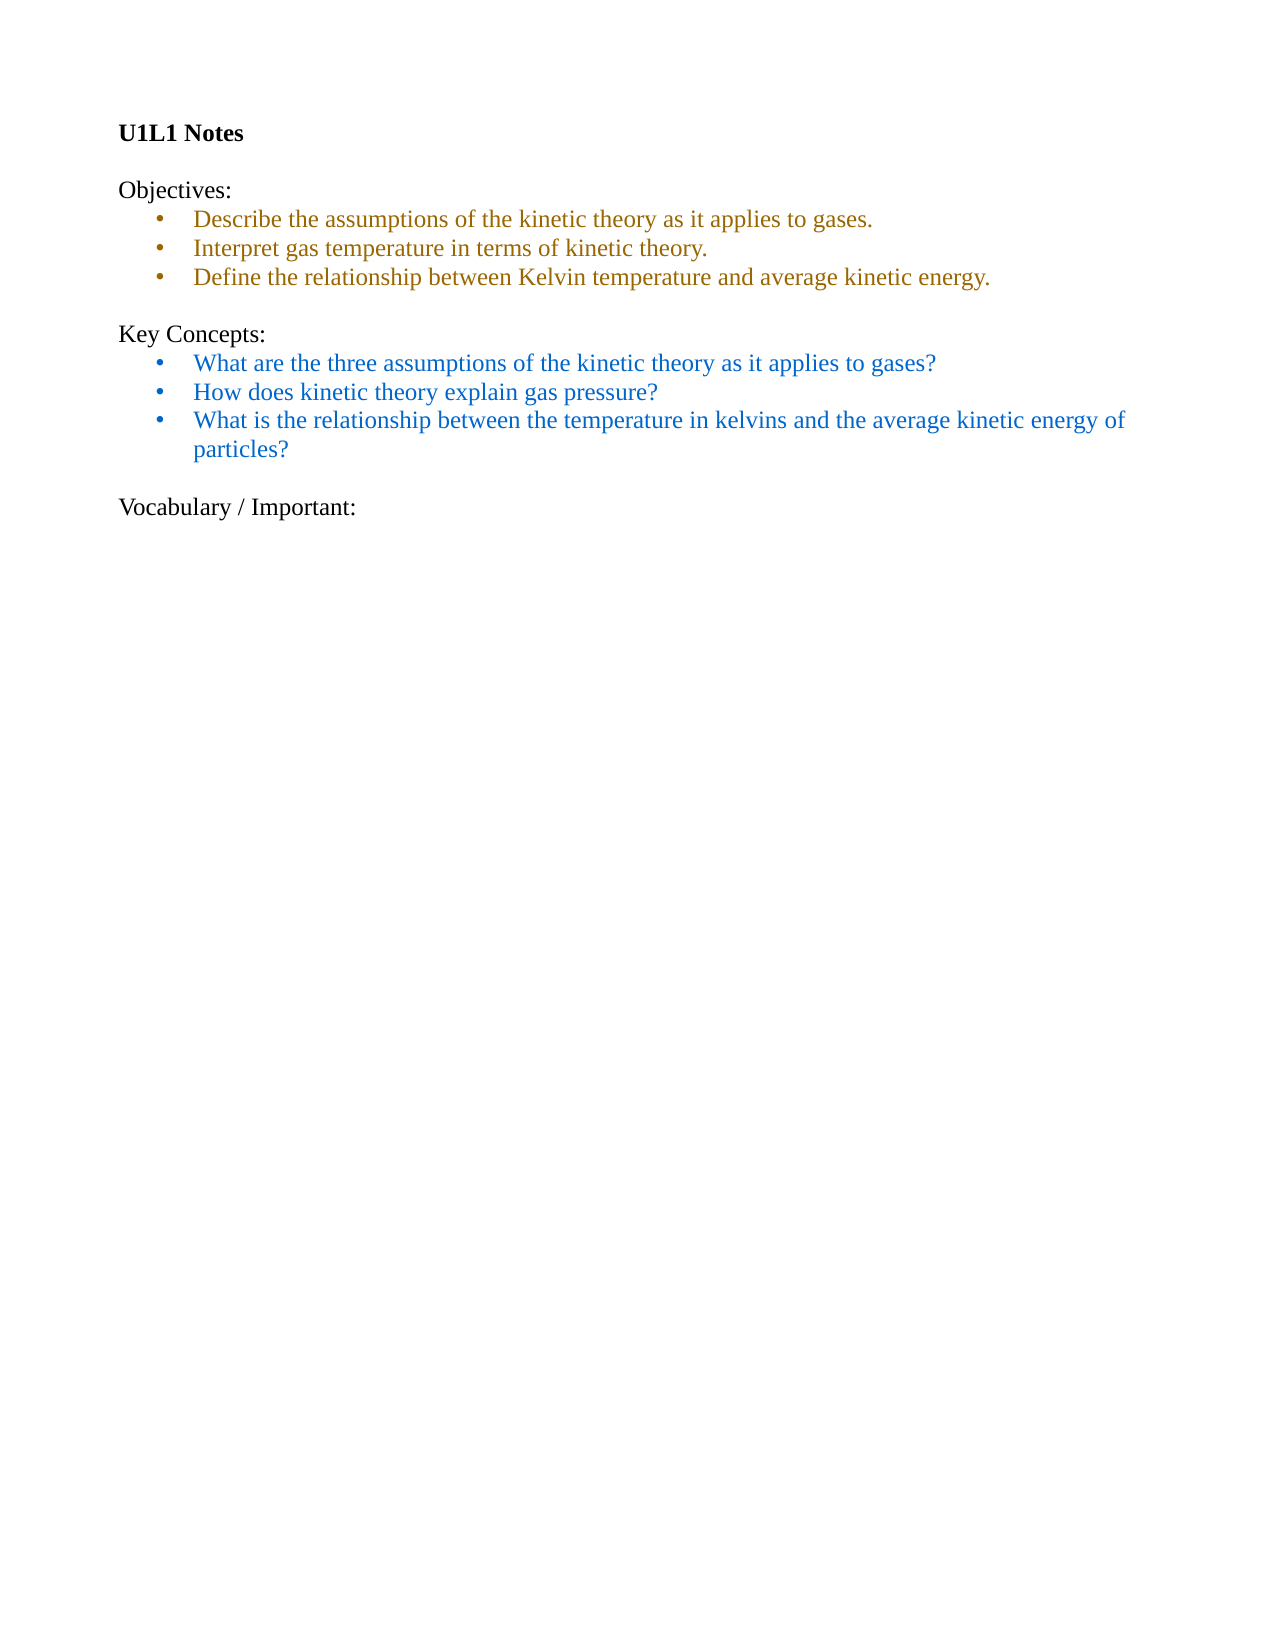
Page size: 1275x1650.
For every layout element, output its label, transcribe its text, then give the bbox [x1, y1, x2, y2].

text Objectives: [118, 176, 1157, 204]
list What are the three assumptions of the kinetic theory as it applies to gases? [156, 348, 1157, 377]
list Define the relationship between Kelvin temperature and average kinetic energy. [156, 262, 1157, 291]
text U1L1 Notes [118, 118, 1157, 147]
list How does kinetic theory explain gas pressure? [156, 377, 1157, 406]
list Interpret gas temperature in terms of kinetic theory. [156, 233, 1157, 262]
list Describe the assumptions of the kinetic theory as it applies to gases. [156, 204, 1157, 233]
list What is the relationship between the temperature in kelvins and the average kinetic energy of particles? [156, 406, 1157, 463]
text Vocabulary / Important: [118, 492, 1157, 521]
text Key Concepts: [118, 319, 1157, 348]
